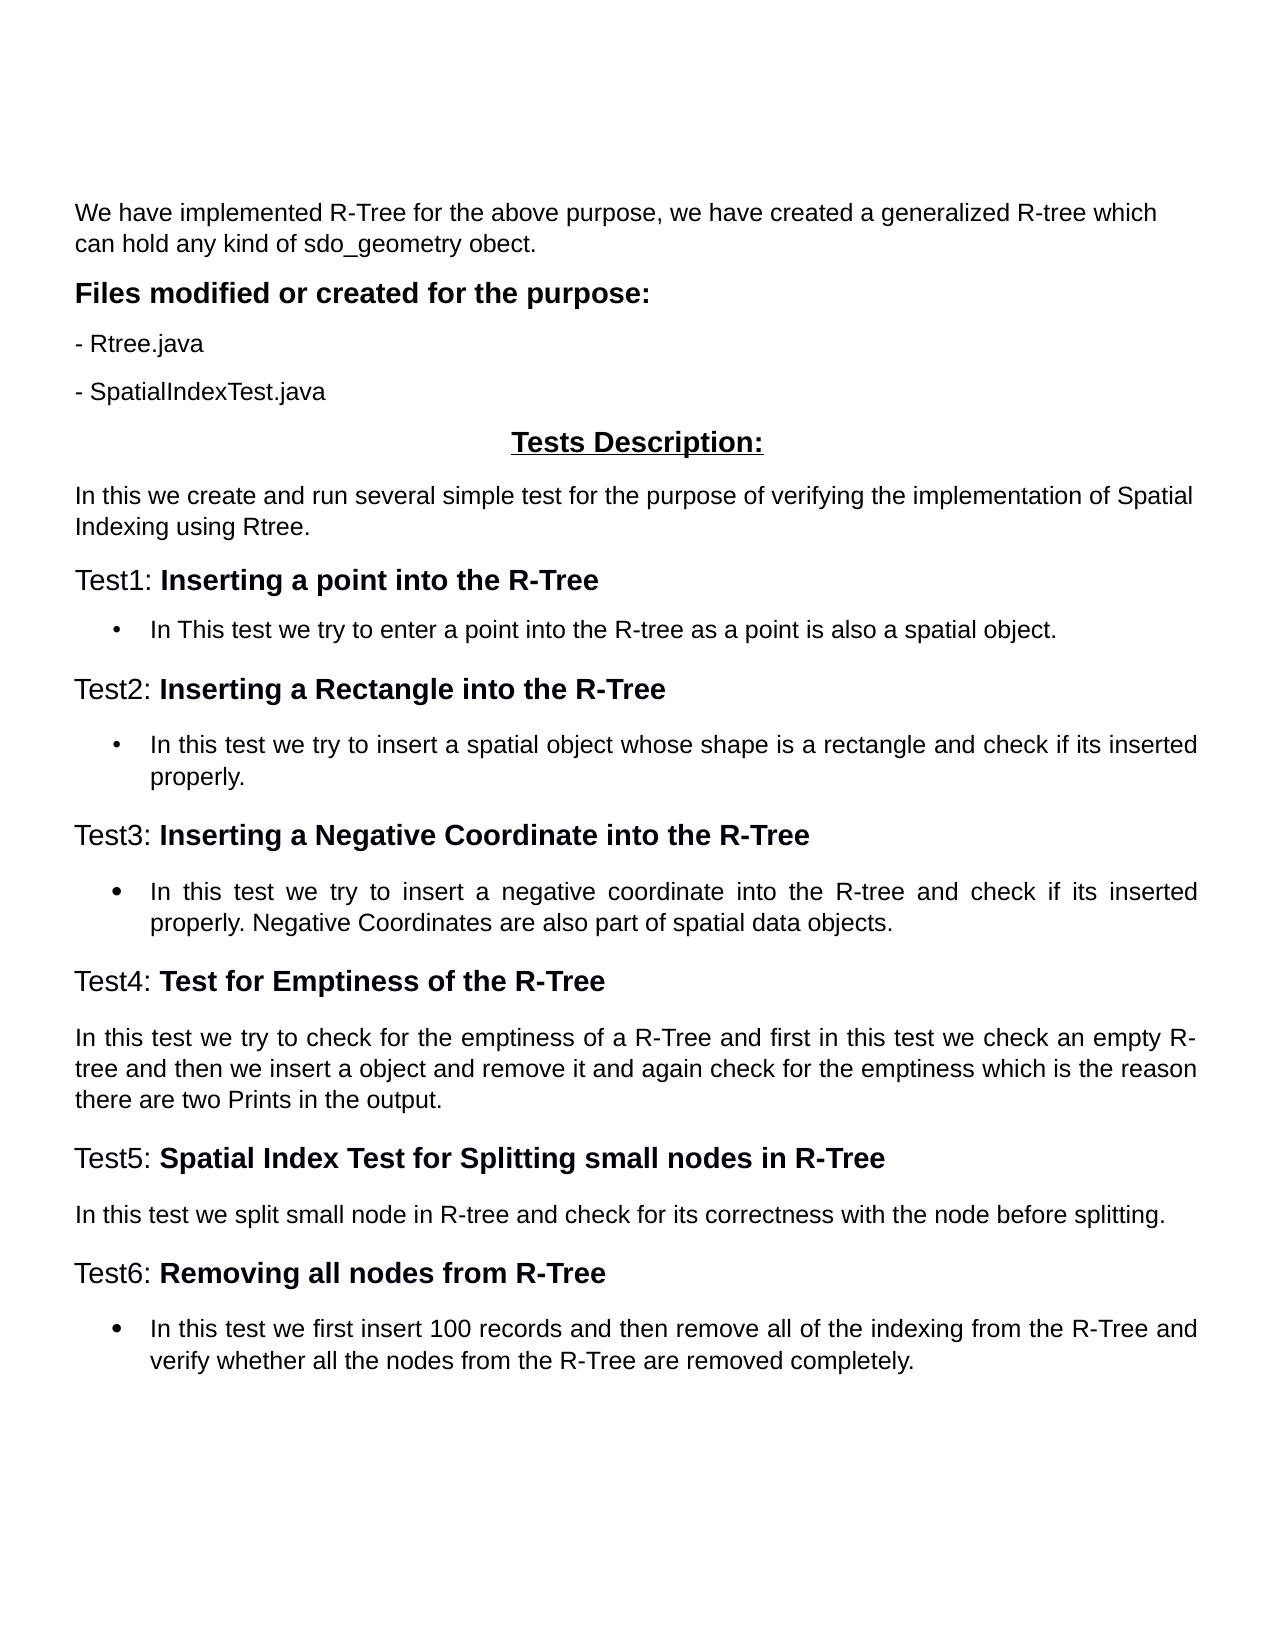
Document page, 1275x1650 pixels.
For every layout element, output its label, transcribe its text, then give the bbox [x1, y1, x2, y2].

subtitle Test3: Inserting a Negative Coordinate into the R-Tree [73, 818, 1200, 851]
text In this test we try to check for the emptiness of a R-Tree and first in this test we check an empty R-tree and then we insert a object and remove it and again check for the emptiness which is the reason there are two Prints in the output. [75, 1023, 1200, 1113]
list In This test we try to enter a point into the R-tree as a point is also a spatial object. [112, 616, 1200, 644]
text In this test we split small node in R-tree and check for its correctness with the node before splitting. [75, 1199, 1200, 1228]
text - Rtree.java [74, 329, 1200, 358]
text In this we create and run several simple test for the purpose of verifying the implementation of Spatial Indexing using Rtree. [74, 481, 1200, 541]
text Files modified or created for the purpose: [74, 276, 1200, 310]
text Tests Description: [74, 425, 1200, 458]
subtitle Test5: Spatial Index Test for Splitting small nodes in R-Tree [73, 1141, 1200, 1174]
subtitle Test6: Removing all nodes from R-Tree [73, 1256, 1200, 1289]
list In this test we try to insert a negative coordinate into the R-tree and check if its inserted properly. Negative Coordinates are also part of spatial data objects. [112, 877, 1200, 936]
subtitle Test2: Inserting a Rectangle into the R-Tree [73, 672, 1200, 705]
text - SpatialIndexTest.java [74, 377, 1200, 406]
text Test1: Inserting a point into the R-Tree [74, 563, 1200, 596]
text We have implemented R-Tree for the above purpose, we have created a generalized R-tree which can hold any kind of sdo_geometry obect. [74, 198, 1200, 257]
list In this test we try to insert a spatial object whose shape is a rectangle and check if its inserted properly. [112, 731, 1200, 790]
list In this test we first insert 100 records and then remove all of the indexing from the R-Tree and verify whether all the nodes from the R-Tree are removed completely. [112, 1314, 1200, 1374]
subtitle Test4: Test for Emptiness of the R-Tree [73, 964, 1200, 997]
